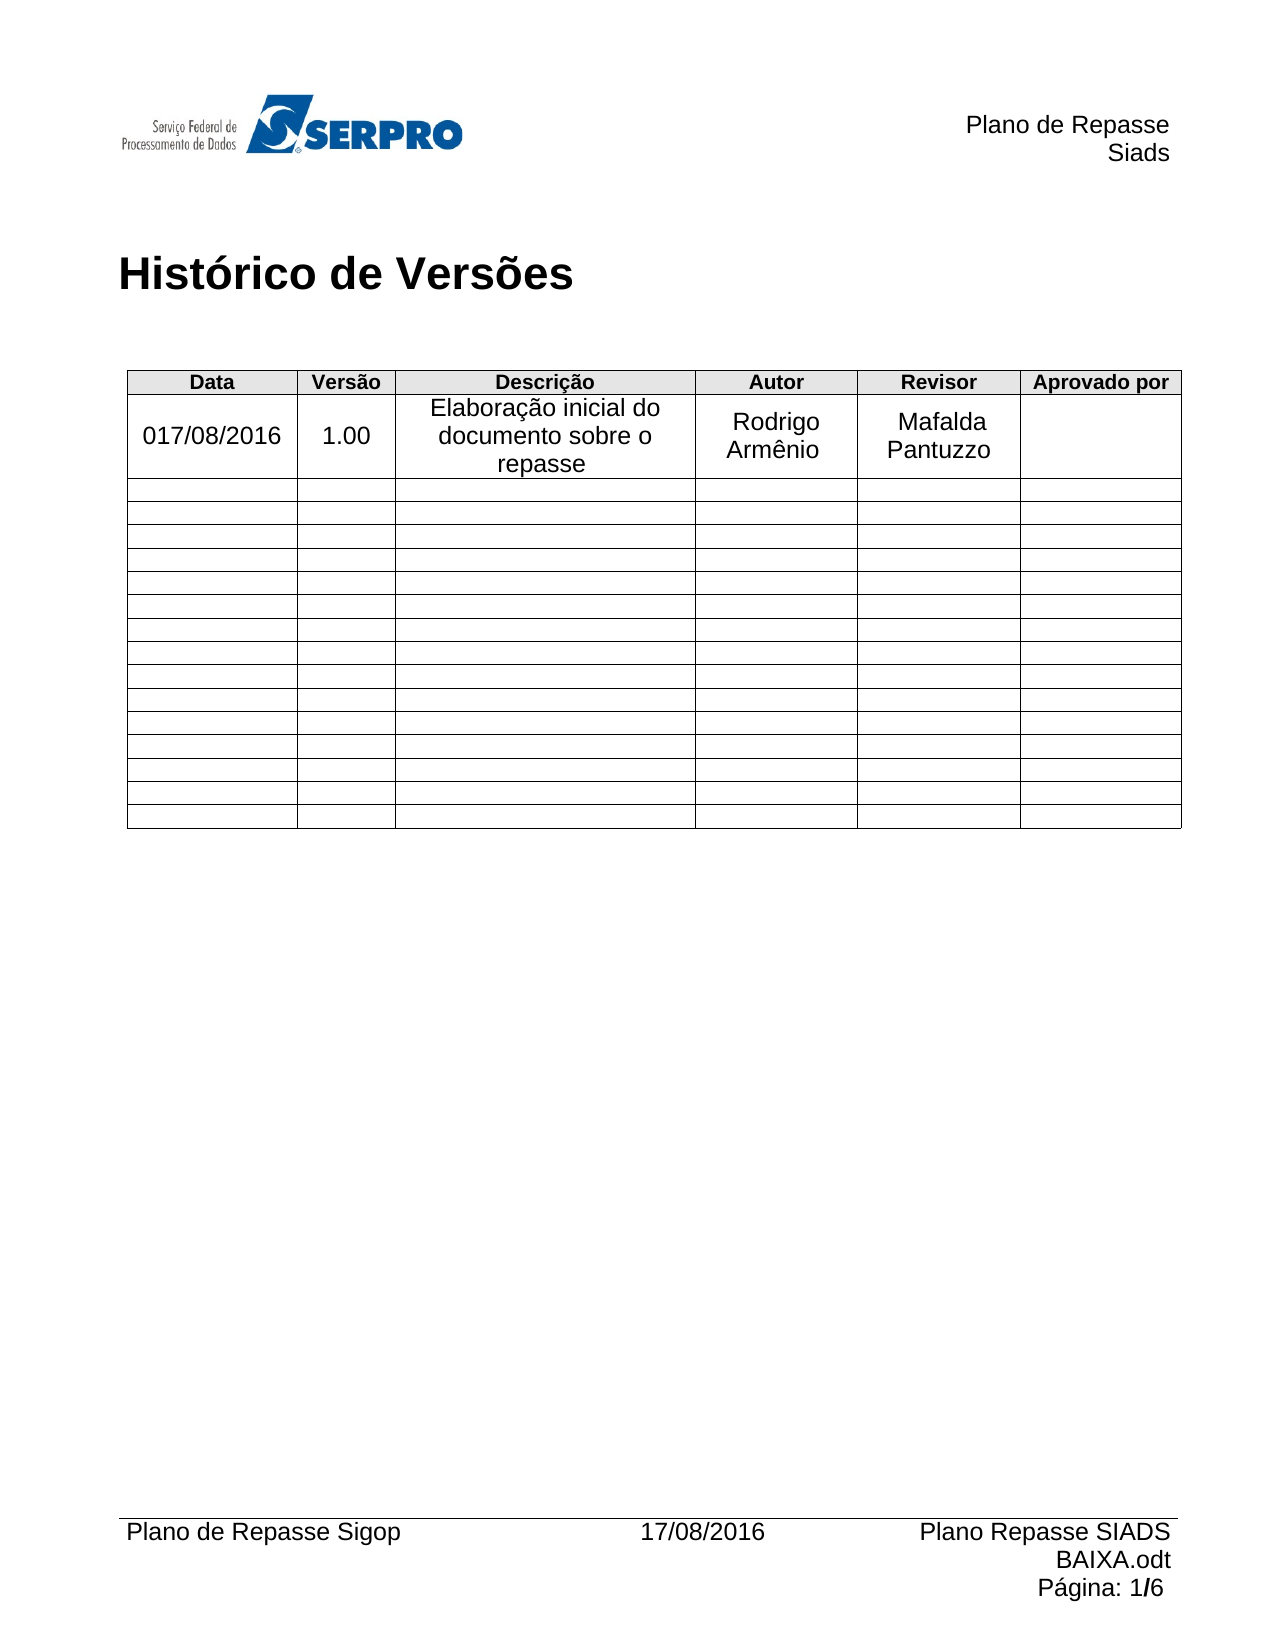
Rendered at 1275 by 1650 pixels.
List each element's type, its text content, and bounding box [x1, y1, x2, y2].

table_header Histórico de Versões [111, 223, 1177, 324]
table_cell [396, 735, 695, 757]
table_cell [1021, 549, 1181, 571]
table_cell [128, 549, 297, 571]
table_cell [696, 805, 857, 827]
table_cell [696, 502, 857, 524]
table_cell [1021, 479, 1181, 501]
table_cell [298, 759, 395, 781]
table_cell [396, 665, 695, 687]
picture [122, 93, 463, 154]
table_cell [396, 479, 695, 501]
table_cell [696, 479, 857, 501]
table_cell [1021, 642, 1181, 664]
table_cell [1021, 735, 1181, 757]
table_cell [1021, 572, 1181, 594]
table_header Autor [696, 371, 857, 394]
table_header Descrição [396, 371, 695, 394]
table_cell [858, 595, 1020, 617]
table_cell [858, 712, 1020, 734]
table_cell [1021, 595, 1181, 617]
table_cell [128, 805, 297, 827]
table_cell [396, 595, 695, 617]
table_cell [858, 525, 1020, 547]
table_cell [298, 712, 395, 734]
table_cell [298, 735, 395, 757]
table_cell [128, 572, 297, 594]
table_cell [696, 619, 857, 641]
table_cell [396, 759, 695, 781]
table_cell [1021, 712, 1181, 734]
table_header Versão [298, 371, 395, 394]
table_cell [1021, 665, 1181, 687]
table_cell [858, 549, 1020, 571]
table_cell [298, 525, 395, 547]
table_cell [396, 549, 695, 571]
table_cell [128, 689, 297, 711]
table_cell [128, 525, 297, 547]
table_cell [1021, 759, 1181, 781]
table_cell [396, 525, 695, 547]
table_cell [396, 572, 695, 594]
table_cell [298, 619, 395, 641]
table_cell [1021, 619, 1181, 641]
table_cell 1.00 [298, 395, 395, 477]
table_cell [858, 805, 1020, 827]
table_header Aprovado por [1021, 371, 1181, 394]
table_cell [128, 619, 297, 641]
table_cell [298, 805, 395, 827]
table_cell [396, 689, 695, 711]
table_cell [858, 619, 1020, 641]
table_cell Rodrigo Armênio [696, 395, 857, 477]
table_cell [396, 642, 695, 664]
table_cell [1021, 782, 1181, 804]
table_cell [1021, 525, 1181, 547]
table_cell [128, 502, 297, 524]
table_cell [1021, 502, 1181, 524]
table_header Revisor [858, 371, 1020, 394]
table_cell [696, 759, 857, 781]
table_cell [1021, 805, 1181, 827]
table_cell [298, 572, 395, 594]
table_cell [298, 642, 395, 664]
table_cell [1021, 689, 1181, 711]
table_cell [696, 595, 857, 617]
table_cell [1021, 395, 1181, 477]
table_cell [696, 689, 857, 711]
table_cell 017/08/2016 [128, 395, 297, 477]
table_cell [696, 782, 857, 804]
table_cell [128, 735, 297, 757]
table_cell [858, 479, 1020, 501]
table_cell [858, 735, 1020, 757]
table_cell [396, 805, 695, 827]
table_cell [696, 642, 857, 664]
table_cell [396, 782, 695, 804]
table_cell [696, 572, 857, 594]
table_cell [298, 782, 395, 804]
table_cell [298, 549, 395, 571]
table_cell [298, 689, 395, 711]
table_cell [298, 665, 395, 687]
table_cell Mafalda Pantuzzo [858, 395, 1020, 477]
table_cell [696, 665, 857, 687]
table_cell [858, 665, 1020, 687]
table_header Data [128, 371, 297, 394]
table_cell [298, 502, 395, 524]
table_cell [128, 479, 297, 501]
table_cell [396, 502, 695, 524]
table_cell [298, 595, 395, 617]
table_cell [696, 735, 857, 757]
table_cell [696, 712, 857, 734]
table_cell [858, 572, 1020, 594]
table_cell [858, 642, 1020, 664]
table_cell [128, 759, 297, 781]
table_cell [858, 502, 1020, 524]
table_cell [696, 525, 857, 547]
table_cell [298, 479, 395, 501]
table_cell [128, 665, 297, 687]
table_cell [128, 642, 297, 664]
table_cell [396, 712, 695, 734]
table_cell [858, 782, 1020, 804]
table_cell [858, 759, 1020, 781]
table_cell [858, 689, 1020, 711]
table_cell [128, 782, 297, 804]
table_cell Elaboração inicial do documento sobre o repasse [396, 395, 695, 477]
table_cell [128, 712, 297, 734]
table_cell [128, 595, 297, 617]
table_cell [696, 549, 857, 571]
table_cell [396, 619, 695, 641]
